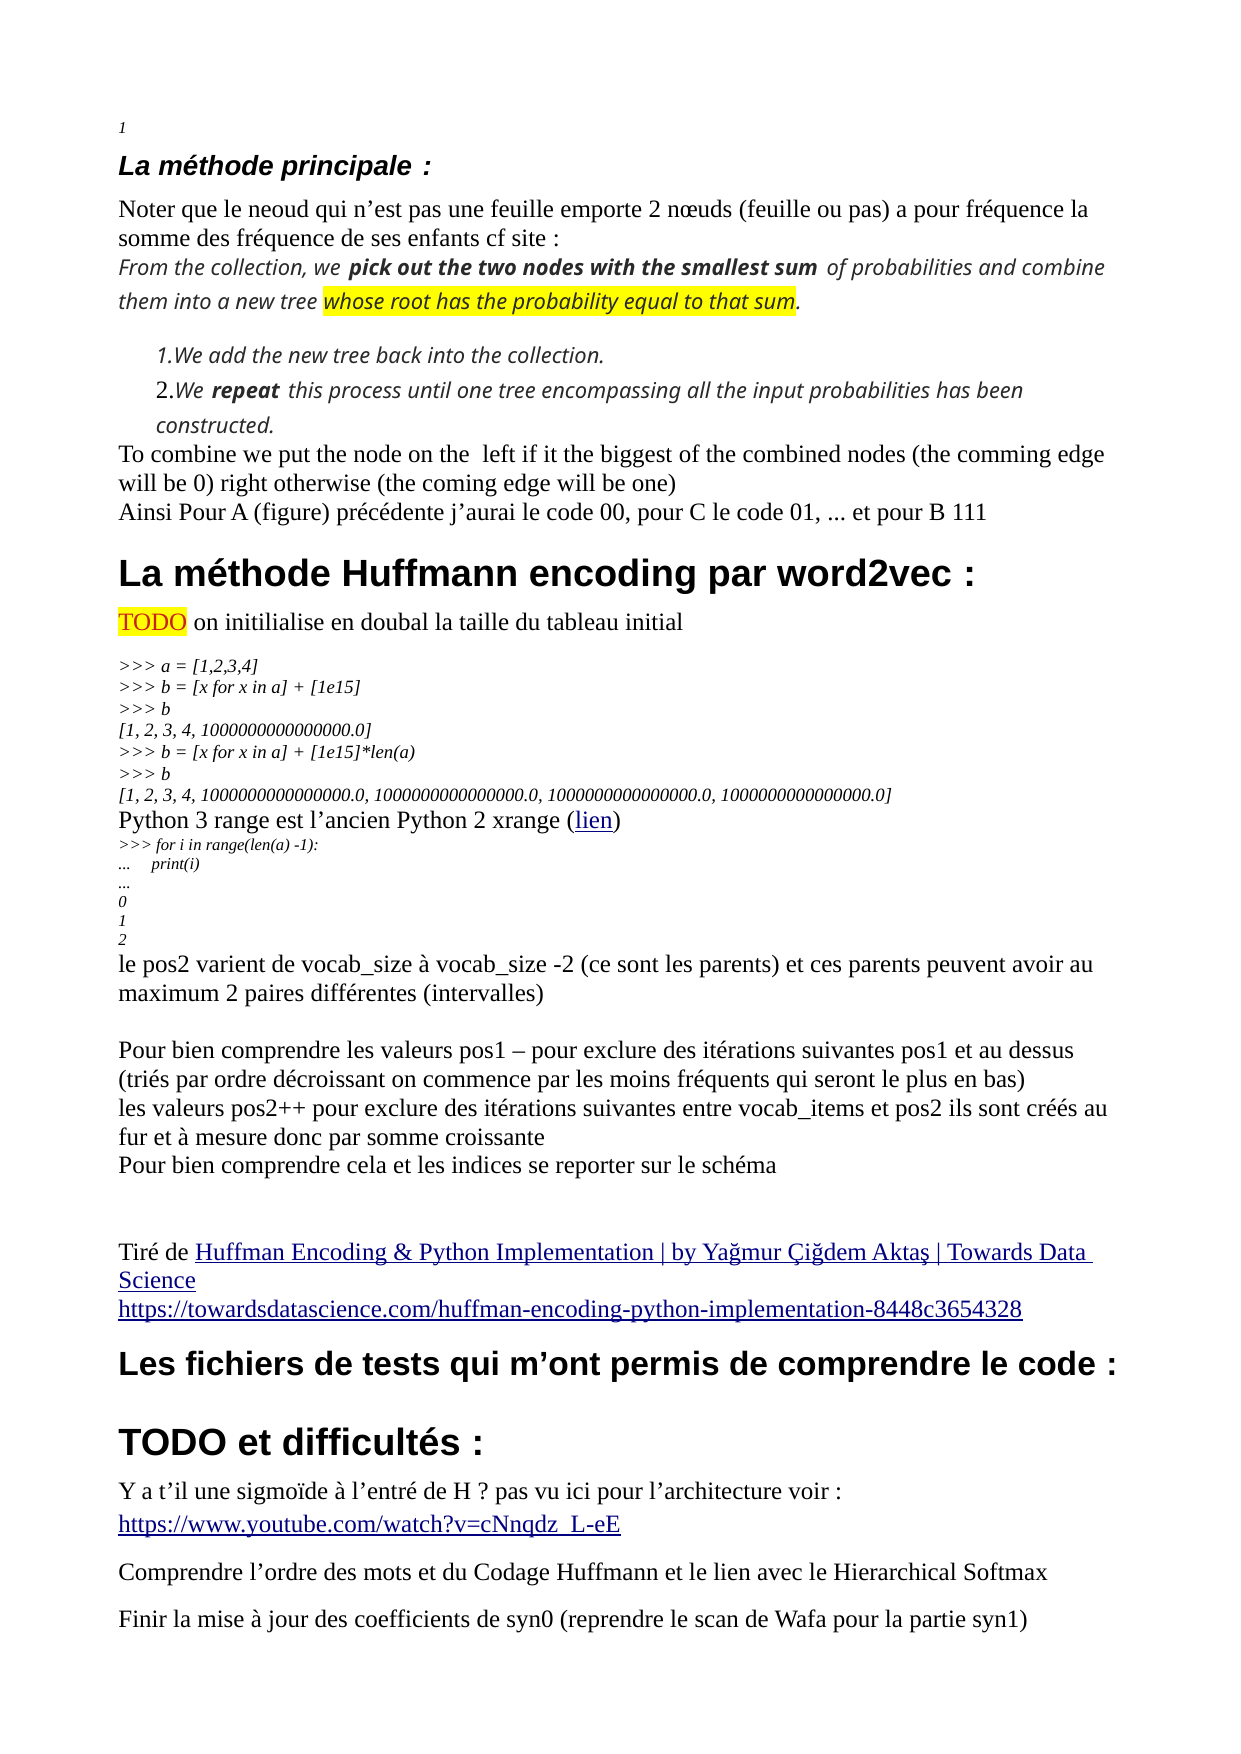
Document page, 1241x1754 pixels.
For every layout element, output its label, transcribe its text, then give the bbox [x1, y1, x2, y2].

text Y a t’il une sigmoïde à l’entré de H ? pas vu ici pour l’architecture voir : https://www.youtube.com/watch?v=cNnqdz_L-eE [118, 1476, 1122, 1538]
text 1 [118, 118, 1122, 137]
text >>> b = [x for x in a] + [1e15] [118, 676, 1122, 698]
subtitle TODO et difficultés : [118, 1420, 1122, 1464]
text Comprendre l’ordre des mots et du Codage Huffmann et le lien avec le Hierarchical Softmax [118, 1557, 1122, 1586]
text >>> a = [1,2,3,4] [118, 654, 1122, 676]
text 0 [118, 892, 1122, 911]
text [1, 2, 3, 4, 1000000000000000.0] [118, 719, 1122, 741]
text 1 [118, 911, 1122, 930]
text les valeurs pos2++ pour exclure des itérations suivantes entre vocab_items et pos2 ils sont créés au fur et à mesure donc par somme croissante [118, 1093, 1122, 1151]
text >>> for i in range(len(a) -1): [118, 834, 1122, 853]
text Python 3 range est l’ancien Python 2 xrange (lien) [118, 806, 1122, 834]
text le pos2 varient de vocab_size à vocab_size -2 (ce sont les parents) et ces parents peuvent avoir au maximum 2 paires différentes (intervalles) [118, 949, 1122, 1007]
subtitle Les fichiers de tests qui m’ont permis de comprendre le code : [118, 1344, 1122, 1382]
text >>> b [118, 762, 1122, 784]
text Noter que le neoud qui n’est pas une feuille emporte 2 nœuds (feuille ou pas) a pour fréquence la somme des fréquence de ses enfants cf site : [118, 194, 1122, 252]
text >>> b = [x for x in a] + [1e15]*len(a) [118, 741, 1122, 762]
text >>> b [118, 698, 1122, 719]
text Pour bien comprendre les valeurs pos1 – pour exclure des itérations suivantes pos1 et au dessus (triés par ordre décroissant on commence par les moins fréquents qui seront le plus en bas) [118, 1036, 1122, 1093]
text ... [118, 873, 1122, 892]
text To combine we put the node on the left if it the biggest of the combined nodes (the comming edge will be 0) right otherwise (the coming edge will be one) [118, 439, 1122, 497]
text Ainsi Pour A (figure) précédente j’aurai le code 00, pour C le code 01, ... et pour B 111 [118, 497, 1122, 526]
text Finir la mise à jour des coefficients de syn0 (reprendre le scan de Wafa pour la partie syn1) [118, 1604, 1122, 1633]
text TODO on initilialise en doubal la taille du tableau initial [118, 607, 1122, 636]
text 2 [118, 930, 1122, 949]
text Tiré de Huffman Encoding & Python Implementation | by Yağmur Çiğdem Aktaş | Towards Data Science [118, 1237, 1122, 1294]
list We repeat this process until one tree encompassing all the input probabilities has been constructed. [156, 369, 1122, 439]
text [1, 2, 3, 4, 1000000000000000.0, 1000000000000000.0, 1000000000000000.0, 1000000000000000.0] [118, 784, 1122, 806]
list We add the new tree back into the collection. [156, 334, 1122, 369]
subtitle La méthode Huffmann encoding par word2vec : [118, 551, 1122, 594]
text ... print(i) [118, 853, 1122, 873]
subtitle La méthode principale : [118, 150, 1122, 182]
text https://towardsdatascience.com/huffman-encoding-python-implementation-8448c3654328 [118, 1294, 1122, 1323]
text From the collection, we pick out the two nodes with the smallest sum of probabilities and combine them into a new tree whose root has the probability equal to that sum. [118, 252, 1122, 316]
text Pour bien comprendre cela et les indices se reporter sur le schéma [118, 1151, 1122, 1179]
